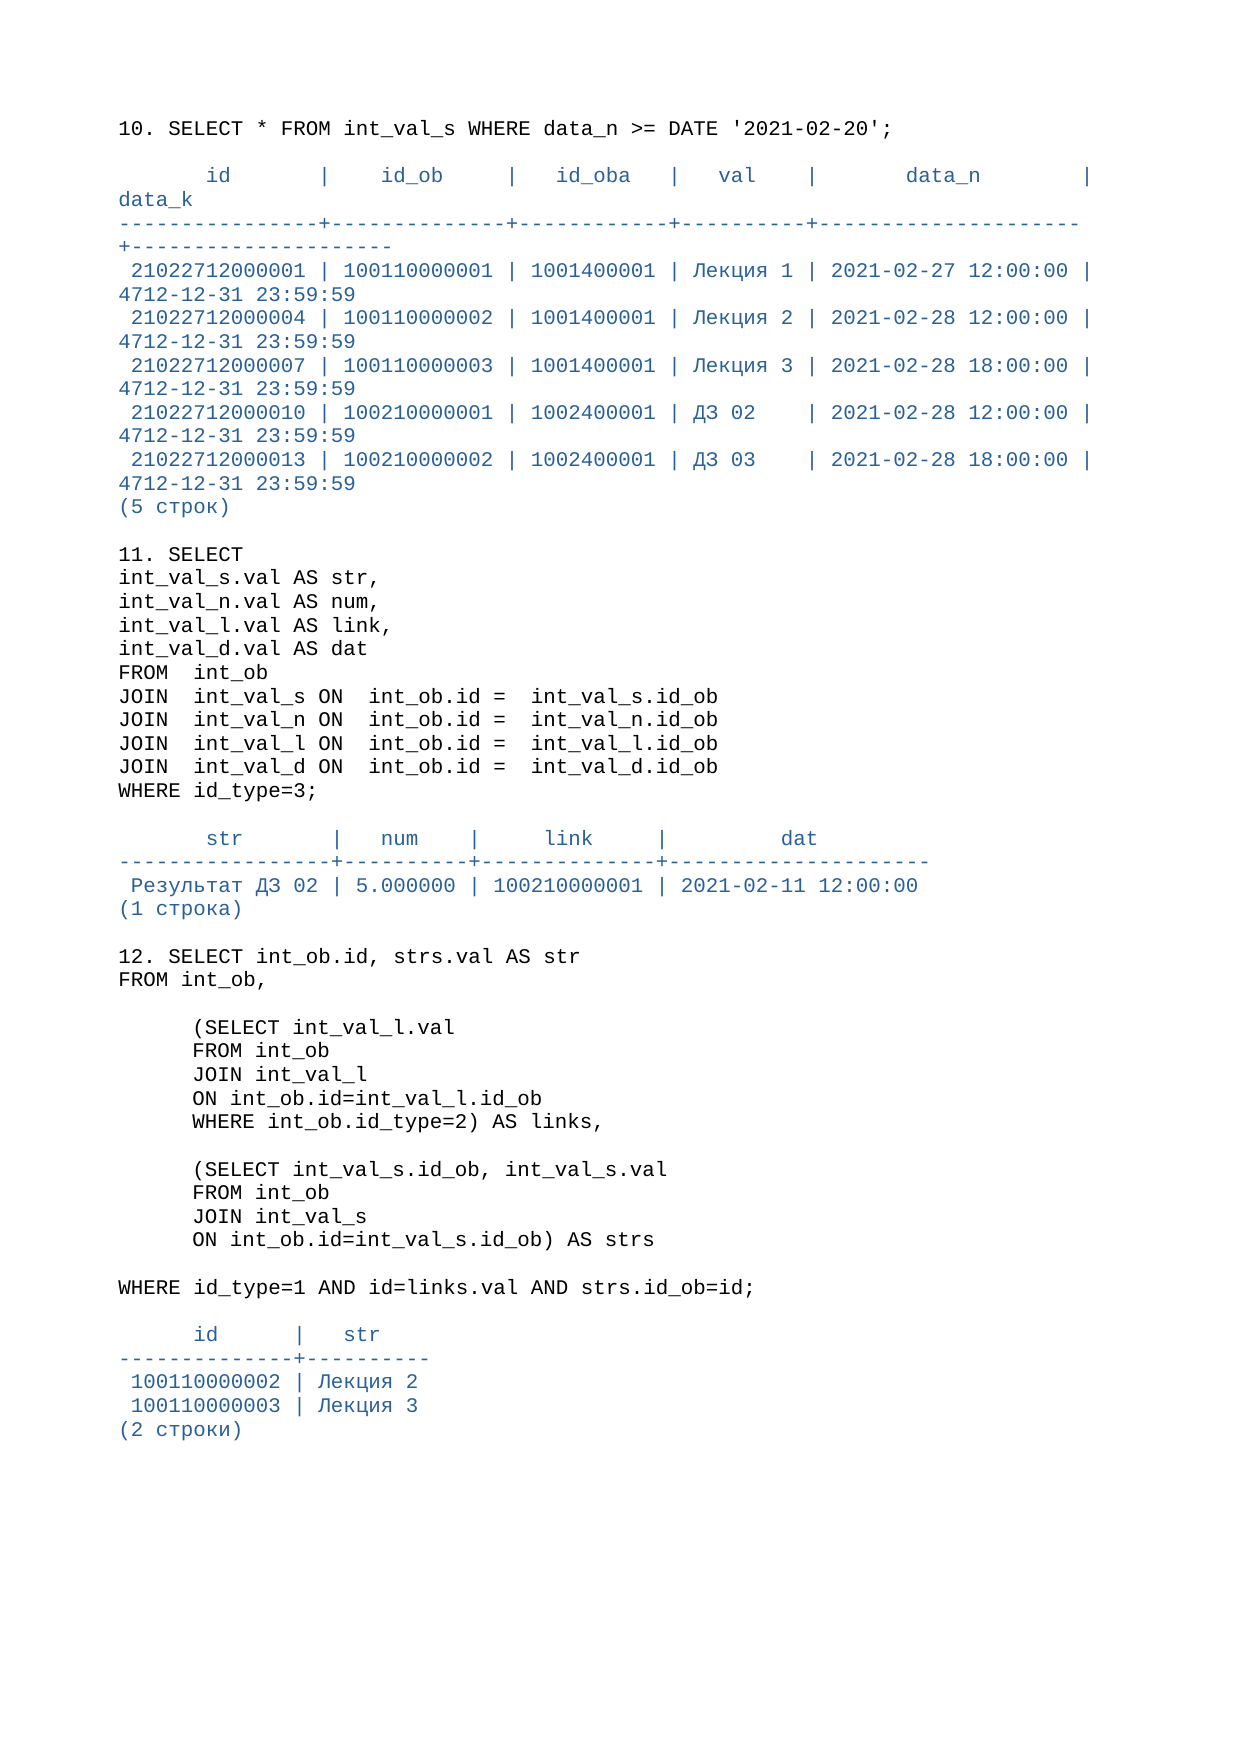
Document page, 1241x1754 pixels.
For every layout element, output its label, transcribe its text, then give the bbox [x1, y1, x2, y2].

text FROM int_ob, [118, 969, 1122, 993]
text ON int_ob.id=int_val_l.id_ob [118, 1088, 1122, 1111]
text WHERE id_type=3; [118, 780, 1122, 804]
text 100110000003 | Лекция 3 [118, 1395, 1122, 1419]
text 21022712000007 | 100110000003 | 1001400001 | Лекция 3 | 2021-02-28 18:00:00 | 4712-12-31 23:59:59 [118, 354, 1122, 402]
text id | str [118, 1324, 1122, 1348]
text WHERE int_ob.id_type=2) AS links, [118, 1111, 1122, 1135]
text 10. SELECT * FROM int_val_s WHERE data_n >= DATE '2021-02-20'; [118, 118, 1122, 142]
text (1 строка) [118, 898, 1122, 922]
text JOIN int_val_n ON int_ob.id = int_val_n.id_ob [118, 709, 1122, 733]
text 21022712000013 | 100210000002 | 1002400001 | ДЗ 03 | 2021-02-28 18:00:00 | 4712-12-31 23:59:59 [118, 449, 1122, 496]
text (SELECT int_val_l.val [118, 1017, 1122, 1040]
text int_val_n.val AS num, [118, 591, 1122, 615]
text JOIN int_val_s [118, 1206, 1122, 1229]
text id | id_ob | id_oba | val | data_n | data_k [118, 165, 1122, 213]
text int_val_l.val AS link, [118, 615, 1122, 638]
text str | num | link | dat [118, 827, 1122, 851]
text ----------------+--------------+------------+----------+---------------------+--------------------- [118, 213, 1122, 260]
text 12. SELECT int_ob.id, strs.val AS str [118, 946, 1122, 969]
text JOIN int_val_s ON int_ob.id = int_val_s.id_ob [118, 686, 1122, 709]
text int_val_s.val AS str, [118, 567, 1122, 591]
text 21022712000004 | 100110000002 | 1001400001 | Лекция 2 | 2021-02-28 12:00:00 | 4712-12-31 23:59:59 [118, 307, 1122, 354]
text FROM int_ob [118, 1040, 1122, 1064]
text -----------------+----------+--------------+--------------------- [118, 851, 1122, 875]
text 11. SELECT [118, 544, 1122, 567]
text ON int_ob.id=int_val_s.id_ob) AS strs [118, 1229, 1122, 1253]
text (2 строки) [118, 1419, 1122, 1442]
text 100110000002 | Лекция 2 [118, 1371, 1122, 1395]
text (SELECT int_val_s.id_ob, int_val_s.val [118, 1158, 1122, 1182]
text Результат ДЗ 02 | 5.000000 | 100210000001 | 2021-02-11 12:00:00 [118, 875, 1122, 898]
text 21022712000010 | 100210000001 | 1002400001 | ДЗ 02 | 2021-02-28 12:00:00 | 4712-12-31 23:59:59 [118, 402, 1122, 449]
text JOIN int_val_l ON int_ob.id = int_val_l.id_ob [118, 733, 1122, 757]
text FROM int_ob [118, 1182, 1122, 1206]
text JOIN int_val_d ON int_ob.id = int_val_d.id_ob [118, 757, 1122, 780]
text 21022712000001 | 100110000001 | 1001400001 | Лекция 1 | 2021-02-27 12:00:00 | 4712-12-31 23:59:59 [118, 260, 1122, 307]
text (5 строк) [118, 496, 1122, 520]
text WHERE id_type=1 AND id=links.val AND strs.id_ob=id; [118, 1277, 1122, 1300]
text --------------+---------- [118, 1348, 1122, 1371]
text JOIN int_val_l [118, 1064, 1122, 1088]
text int_val_d.val AS dat [118, 638, 1122, 662]
text FROM int_ob [118, 662, 1122, 686]
